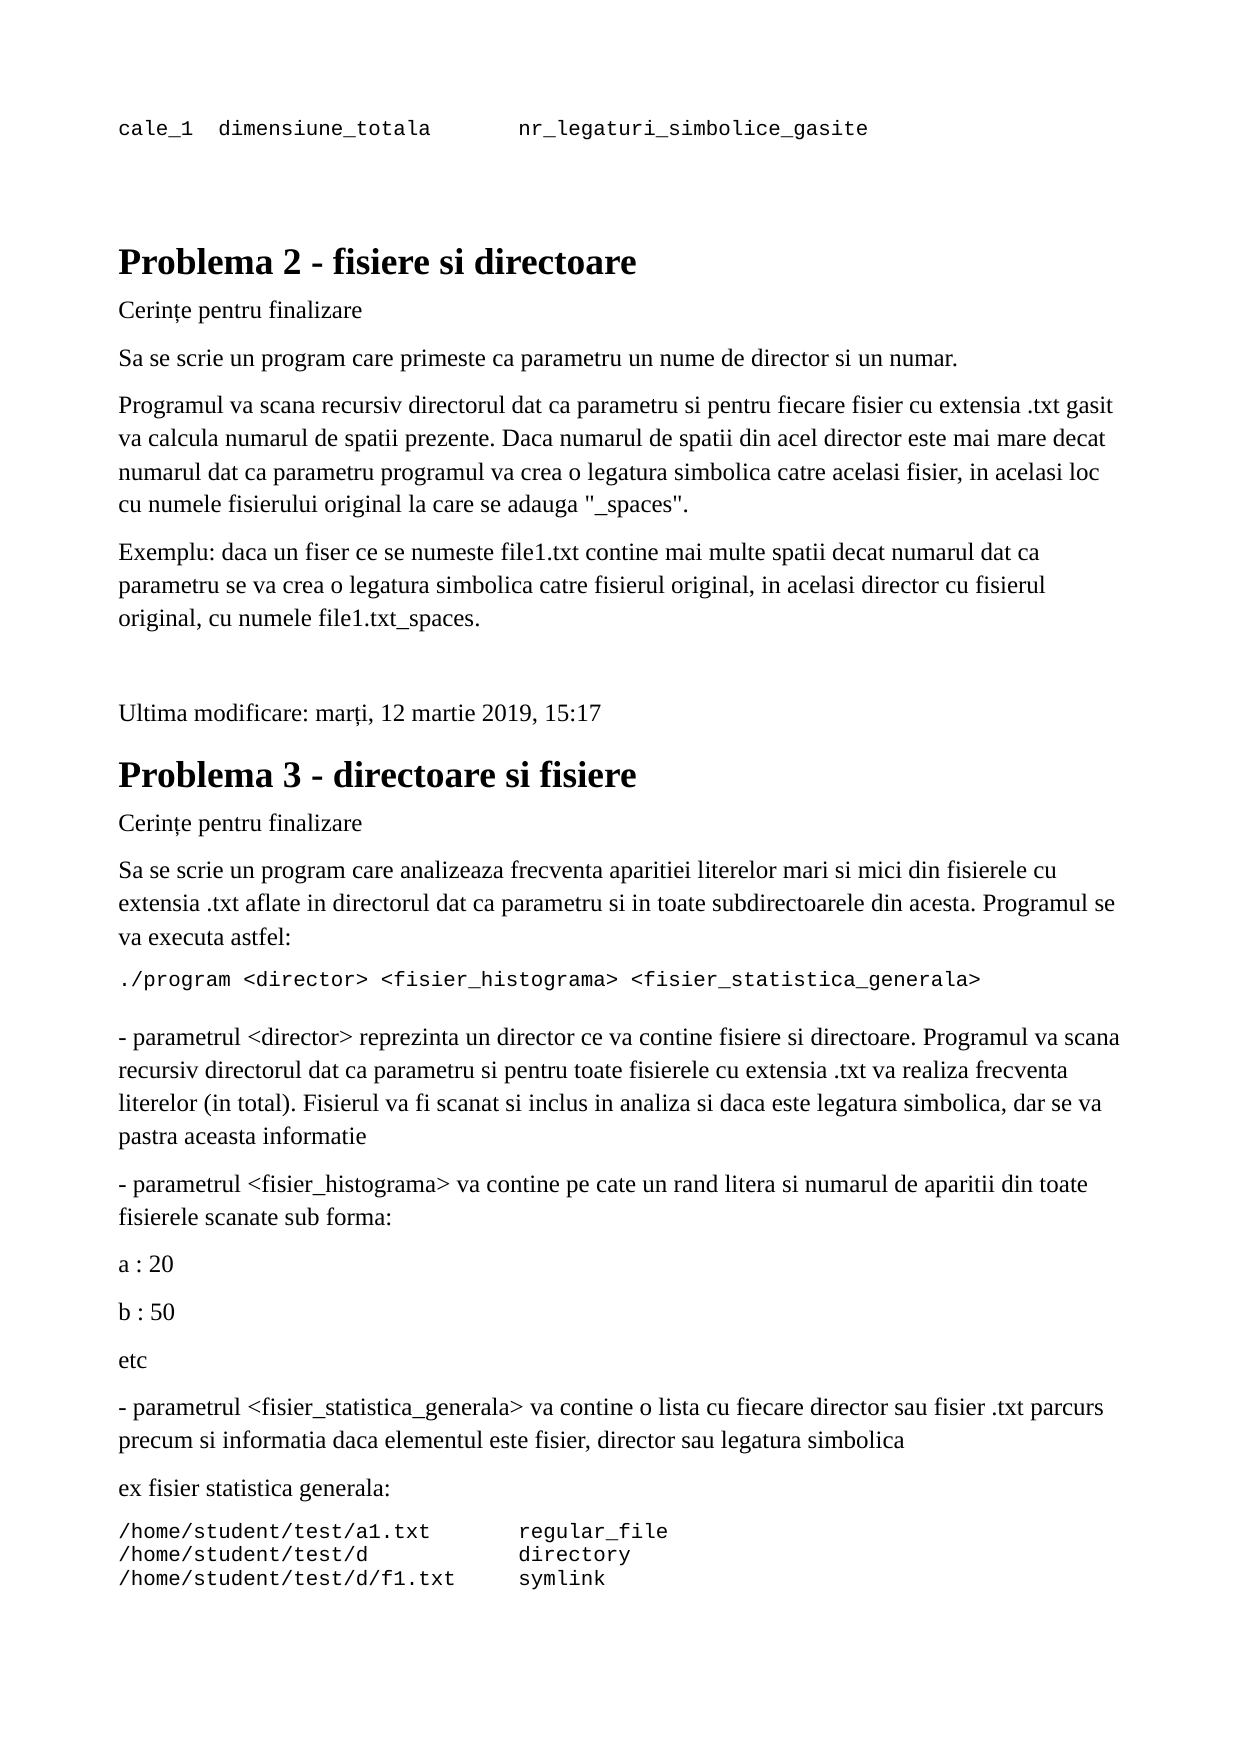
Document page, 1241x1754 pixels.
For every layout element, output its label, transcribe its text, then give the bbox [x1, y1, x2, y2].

text /home/student/test/d directory [118, 1544, 1122, 1568]
text etc [118, 1345, 1122, 1373]
text Sa se scrie un program care primeste ca parametru un nume de director si un numar. [118, 343, 1122, 372]
text cale_1 dimensiune_totala nr_legaturi_simbolice_gasite [118, 118, 1122, 142]
text /home/student/test/d/f1.txt symlink [118, 1568, 1122, 1592]
text ./program <director> <fisier_histograma> <fisier_statistica_generala> [118, 969, 1122, 993]
text Ultima modificare: marți, 12 martie 2019, 15:17 [118, 698, 1122, 727]
text - parametrul <director> reprezinta un director ce va contine fisiere si directoare. Programul va scana recursiv directorul dat ca parametru si pentru toate fisierele cu extensia .txt va realiza frecventa literelor (in total). Fisierul va fi scanat si inclus in analiza si daca este legatura simbolica, dar se va pastra aceasta informatie [118, 1022, 1122, 1150]
text Sa se scrie un program care analizeaza frecventa aparitiei literelor mari si mici din fisierele cu extensia .txt aflate in directorul dat ca parametru si in toate subdirectoarele din acesta. Programul se va executa astfel: [118, 856, 1122, 950]
text Cerințe pentru finalizare [118, 295, 1122, 324]
text a : 20 [118, 1249, 1122, 1278]
text - parametrul <fisier_statistica_generala> va contine o lista cu fiecare director sau fisier .txt parcurs precum si informatia daca elementul este fisier, director sau legatura simbolica [118, 1392, 1122, 1454]
text ex fisier statistica generala: [118, 1473, 1122, 1502]
text Exemplu: daca un fiser ce se numeste file1.txt contine mai multe spatii decat numarul dat ca parametru se va crea o legatura simbolica catre fisierul original, in acelasi director cu fisierul original, cu numele file1.txt_spaces. [118, 537, 1122, 632]
text b : 50 [118, 1297, 1122, 1326]
text /home/student/test/a1.txt regular_file [118, 1521, 1122, 1544]
text - parametrul <fisier_histograma> va contine pe cate un rand litera si numarul de aparitii din toate fisierele scanate sub forma: [118, 1169, 1122, 1231]
text Cerințe pentru finalizare [118, 808, 1122, 837]
subtitle Problema 3 - directoare si fisiere [118, 752, 1122, 795]
text Programul va scana recursiv directorul dat ca parametru si pentru fiecare fisier cu extensia .txt gasit va calcula numarul de spatii prezente. Daca numarul de spatii din acel director este mai mare decat numarul dat ca parametru programul va crea o legatura simbolica catre acelasi fisier, in acelasi loc cu numele fisierului original la care se adauga "_spaces". [118, 391, 1122, 518]
subtitle Problema 2 - fisiere si directoare [118, 240, 1122, 283]
